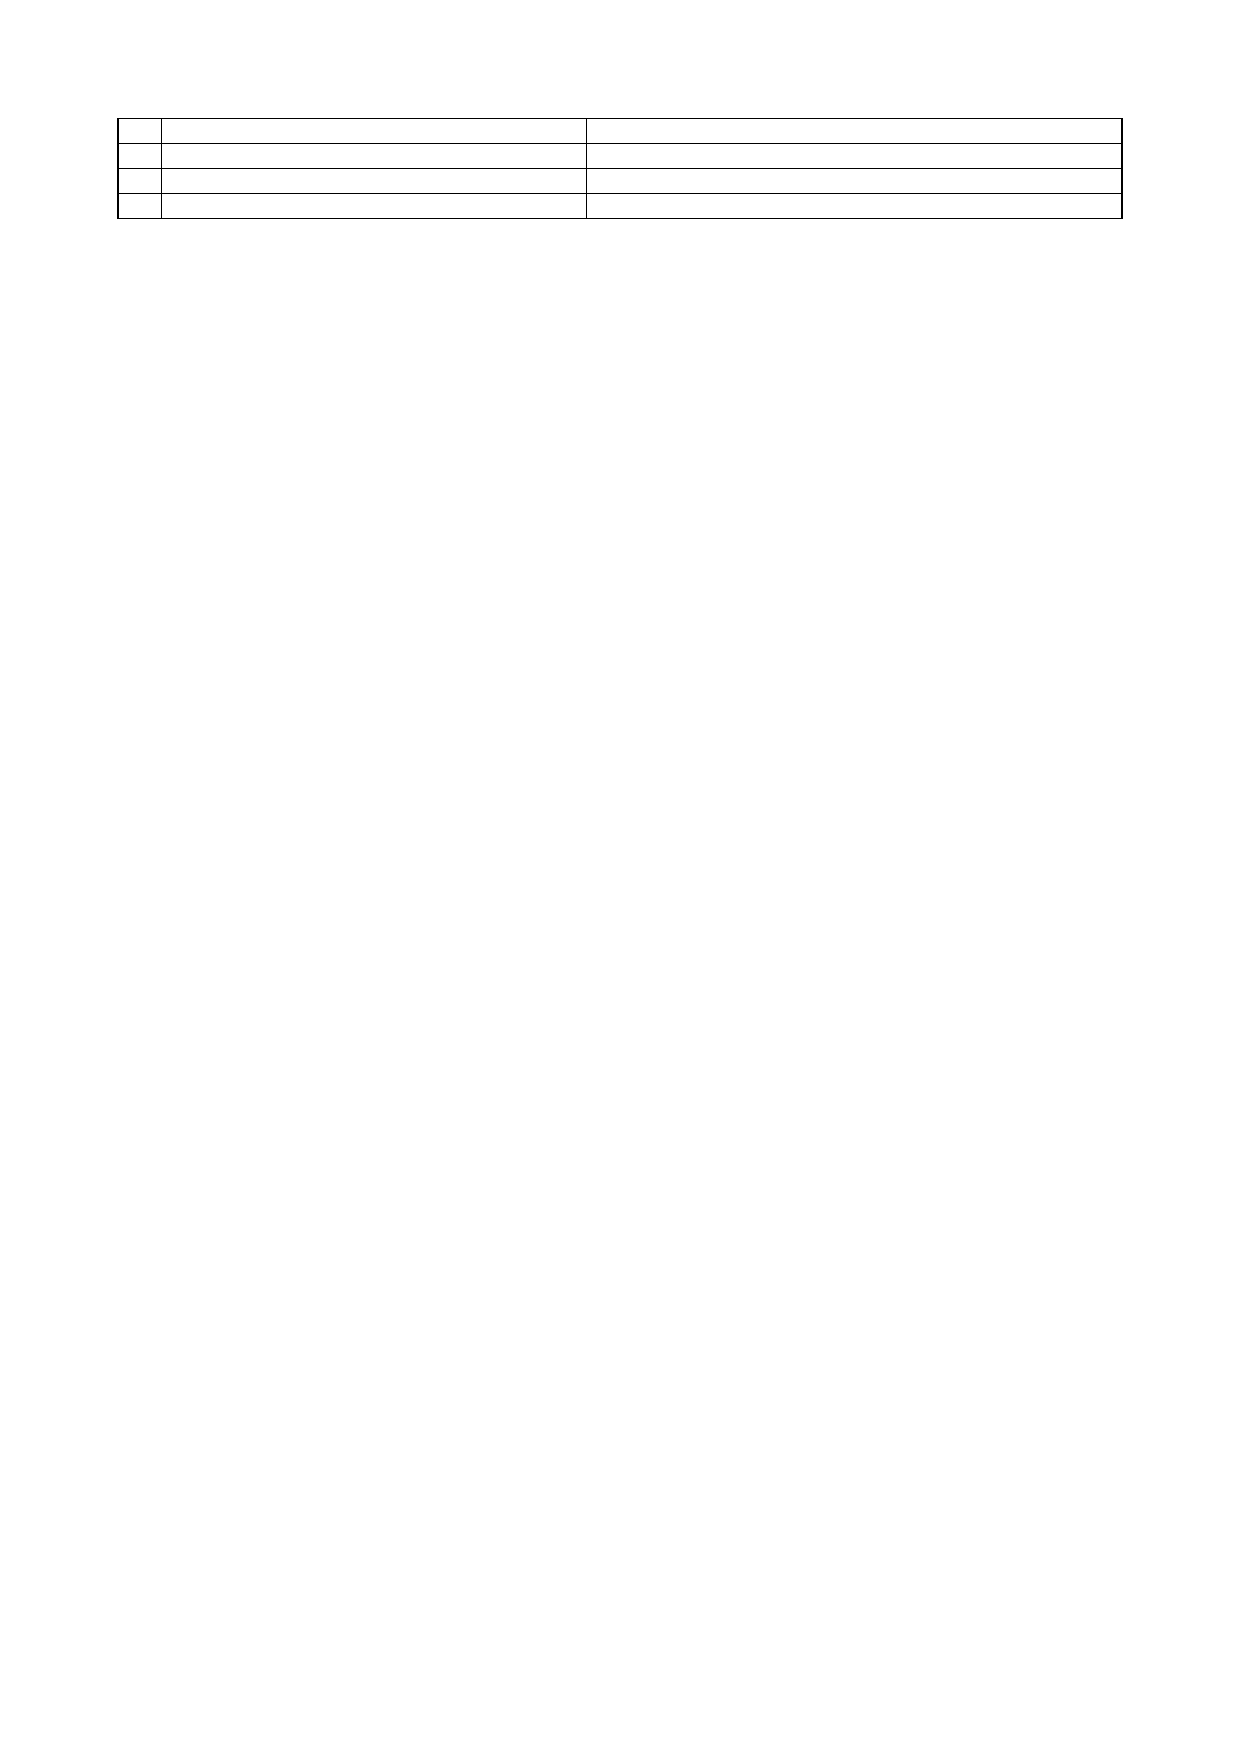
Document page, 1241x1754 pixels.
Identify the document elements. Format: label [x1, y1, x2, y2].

table_cell [587, 194, 1121, 218]
table_cell [119, 144, 161, 168]
table_cell [587, 119, 1121, 143]
table_cell [119, 169, 161, 193]
table_cell [119, 194, 161, 218]
table_cell [162, 144, 586, 168]
table_cell [162, 119, 586, 143]
table_cell [587, 144, 1121, 168]
table_cell [119, 119, 161, 143]
table_cell [162, 194, 586, 218]
table_cell [162, 169, 586, 193]
table_cell [587, 169, 1121, 193]
